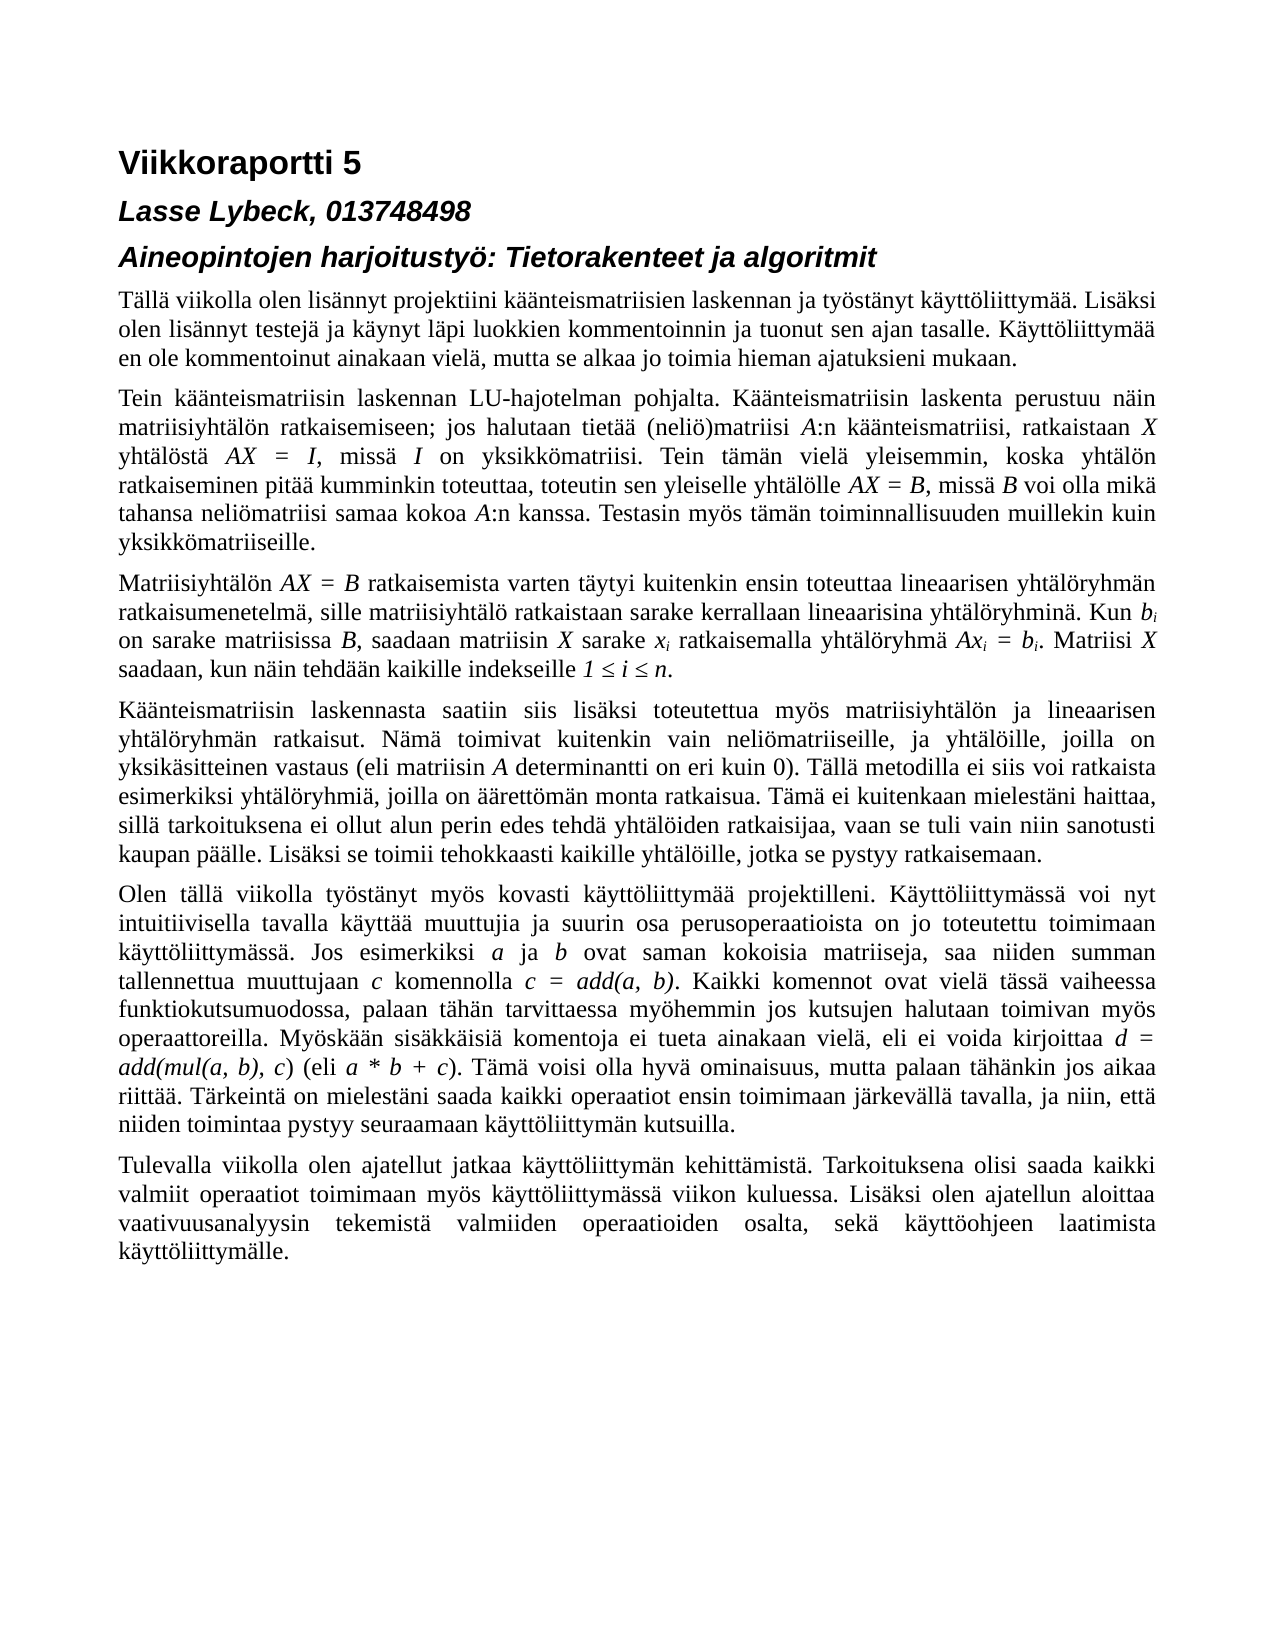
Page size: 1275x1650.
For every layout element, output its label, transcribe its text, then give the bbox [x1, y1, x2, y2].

text Olen tällä viikolla työstänyt myös kovasti käyttöliittymää projektilleni. Käyttöliittymässä voi nyt intuitiivisella tavalla käyttää muuttujia ja suurin osa perusoperaatioista on jo toteutettu toimimaan käyttöliittymässä. Jos esimerkiksi a ja b ovat saman kokoisia matriiseja, saa niiden summan tallennettua muuttujaan c komennolla c = add(a, b). Kaikki komennot ovat vielä tässä vaiheessa funktiokutsumuodossa, palaan tähän tarvittaessa myöhemmin jos kutsujen halutaan toimivan myös operaattoreilla. Myöskään sisäkkäisiä komentoja ei tueta ainakaan vielä, eli ei voida kirjoittaa d = add(mul(a, b), c) (eli a * b + c). Tämä voisi olla hyvä ominaisuus, mutta palaan tähänkin jos aikaa riittää. Tärkeintä on mielestäni saada kaikki operaatiot ensin toimimaan järkevällä tavalla, ja niin, että niiden toimintaa pystyy seuraamaan käyttöliittymän kutsuilla. [118, 879, 1157, 1138]
text Tällä viikolla olen lisännyt projektiini käänteismatriisien laskennan ja työstänyt käyttöliittymää. Lisäksi olen lisännyt testejä ja käynyt läpi luokkien kommentoinnin ja tuonut sen ajan tasalle. Käyttöliittymää en ole kommentoinut ainakaan vielä, mutta se alkaa jo toimia hieman ajatuksieni mukaan. [118, 285, 1157, 372]
text Matriisiyhtälön AX = B ratkaisemista varten täytyi kuitenkin ensin toteuttaa lineaarisen yhtälöryhmän ratkaisumenetelmä, sille matriisiyhtälö ratkaistaan sarake kerrallaan lineaarisina yhtälöryhminä. Kun bi on sarake matriisissa B, saadaan matriisin X sarake xi ratkaisemalla yhtälöryhmä Axi = bi. Matriisi X saadaan, kun näin tehdään kaikille indekseille 1 ≤ i ≤ n. [118, 568, 1157, 683]
subtitle Viikkoraportti 5 [118, 143, 1157, 182]
text Tulevalla viikolla olen ajatellut jatkaa käyttöliittymän kehittämistä. Tarkoituksena olisi saada kaikki valmiit operaatiot toimimaan myös käyttöliittymässä viikon kuluessa. Lisäksi olen ajatellun aloittaa vaativuusanalyysin tekemistä valmiiden operaatioiden osalta, sekä käyttöohjeen laatimista käyttöliittymälle. [118, 1150, 1157, 1265]
subtitle Lasse Lybeck, 013748498 [118, 194, 1157, 228]
text Tein käänteismatriisin laskennan LU-hajotelman pohjalta. Käänteismatriisin laskenta perustuu näin matriisiyhtälön ratkaisemiseen; jos halutaan tietää (neliö)matriisi A:n käänteismatriisi, ratkaistaan X yhtälöstä AX = I, missä I on yksikkömatriisi. Tein tämän vielä yleisemmin, koska yhtälön ratkaiseminen pitää kumminkin toteuttaa, toteutin sen yleiselle yhtälölle AX = B, missä B voi olla mikä tahansa neliömatriisi samaa kokoa A:n kanssa. Testasin myös tämän toiminnallisuuden muillekin kuin yksikkömatriiseille. [118, 383, 1157, 556]
subtitle Aineopintojen harjoitustyö: Tietorakenteet ja algoritmit [118, 240, 1157, 273]
text Käänteismatriisin laskennasta saatiin siis lisäksi toteutettua myös matriisiyhtälön ja lineaarisen yhtälöryhmän ratkaisut. Nämä toimivat kuitenkin vain neliömatriiseille, ja yhtälöille, joilla on yksikäsitteinen vastaus (eli matriisin A determinantti on eri kuin 0). Tällä metodilla ei siis voi ratkaista esimerkiksi yhtälöryhmiä, joilla on äärettömän monta ratkaisua. Tämä ei kuitenkaan mielestäni haittaa, sillä tarkoituksena ei ollut alun perin edes tehdä yhtälöiden ratkaisijaa, vaan se tuli vain niin sanotusti kaupan päälle. Lisäksi se toimii tehokkaasti kaikille yhtälöille, jotka se pystyy ratkaisemaan. [118, 695, 1157, 867]
